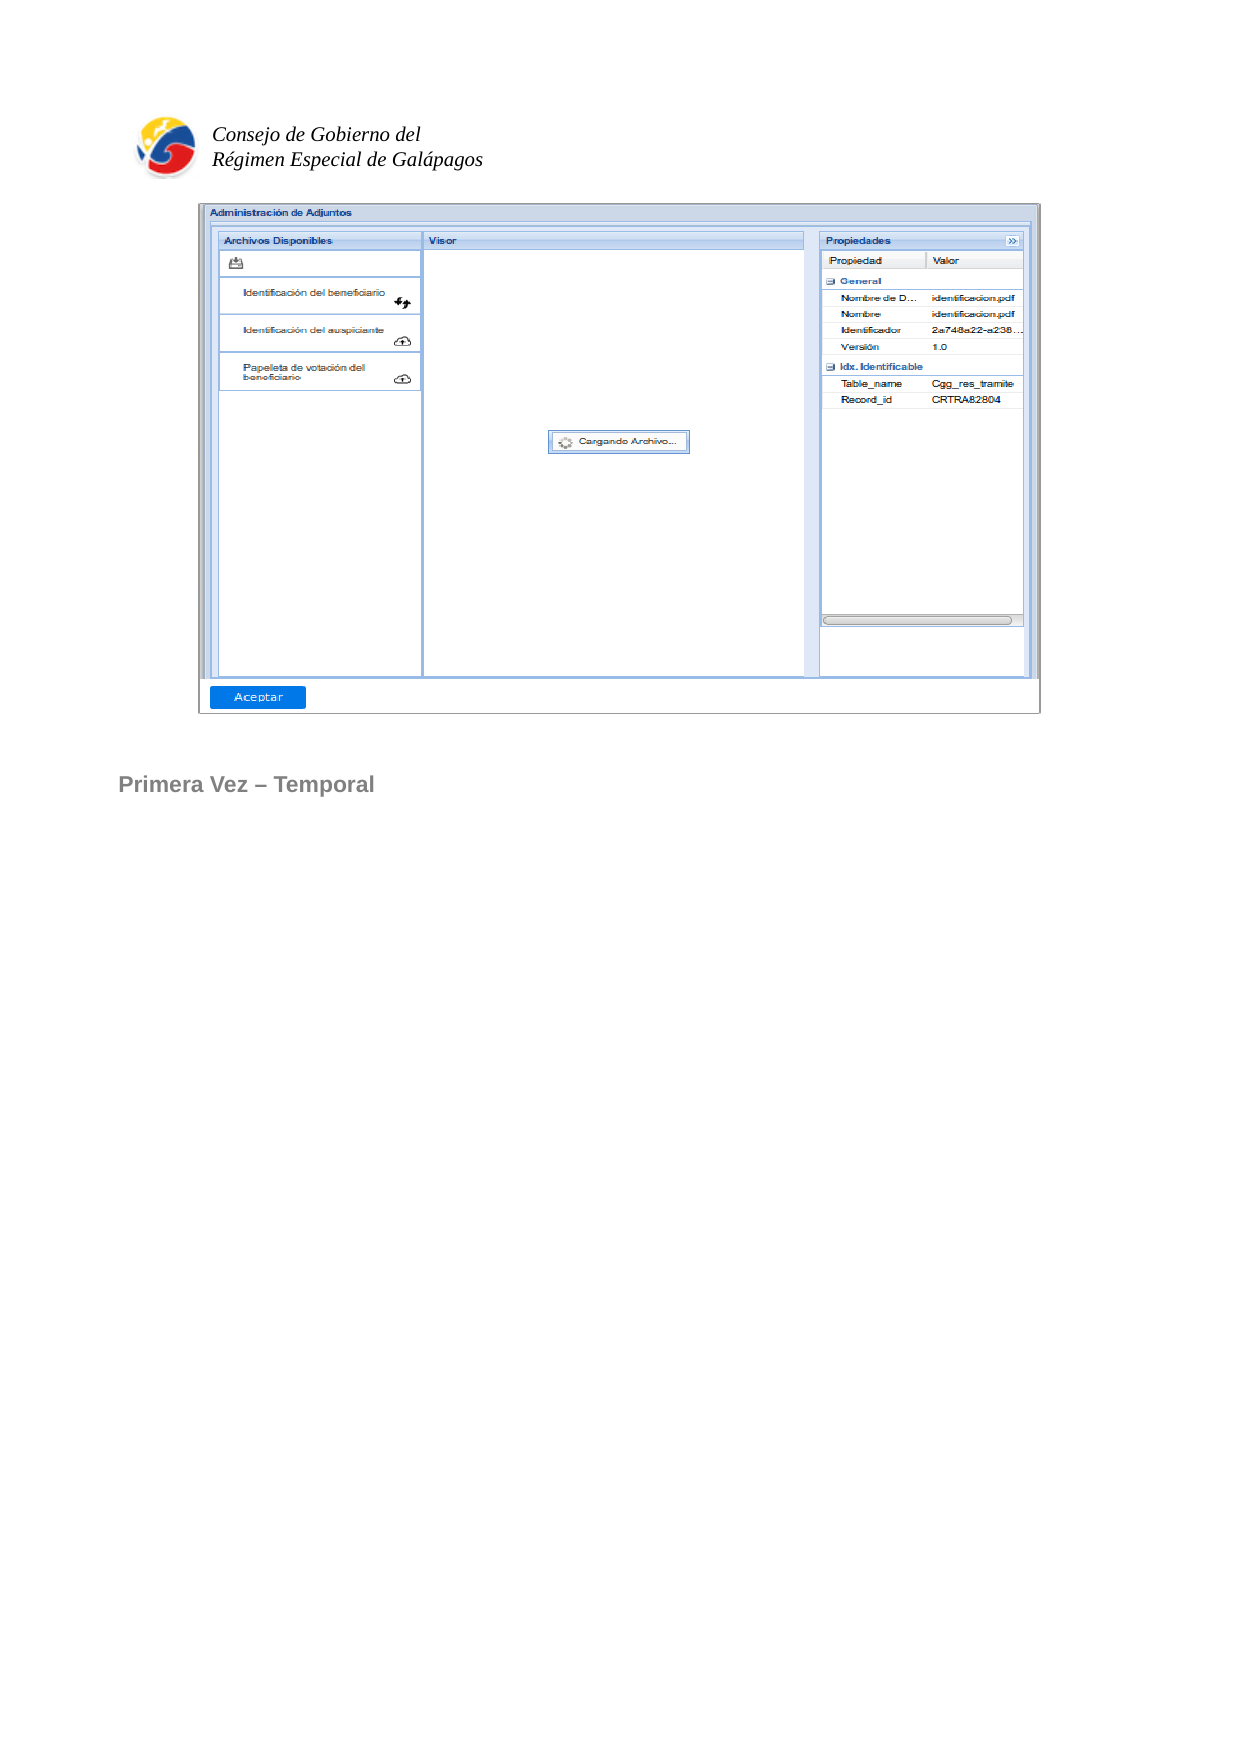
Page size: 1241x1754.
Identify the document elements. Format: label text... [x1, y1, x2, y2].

picture [129, 113, 208, 179]
picture [195, 200, 1045, 718]
subtitle Primera Vez – Temporal [118, 771, 1122, 798]
